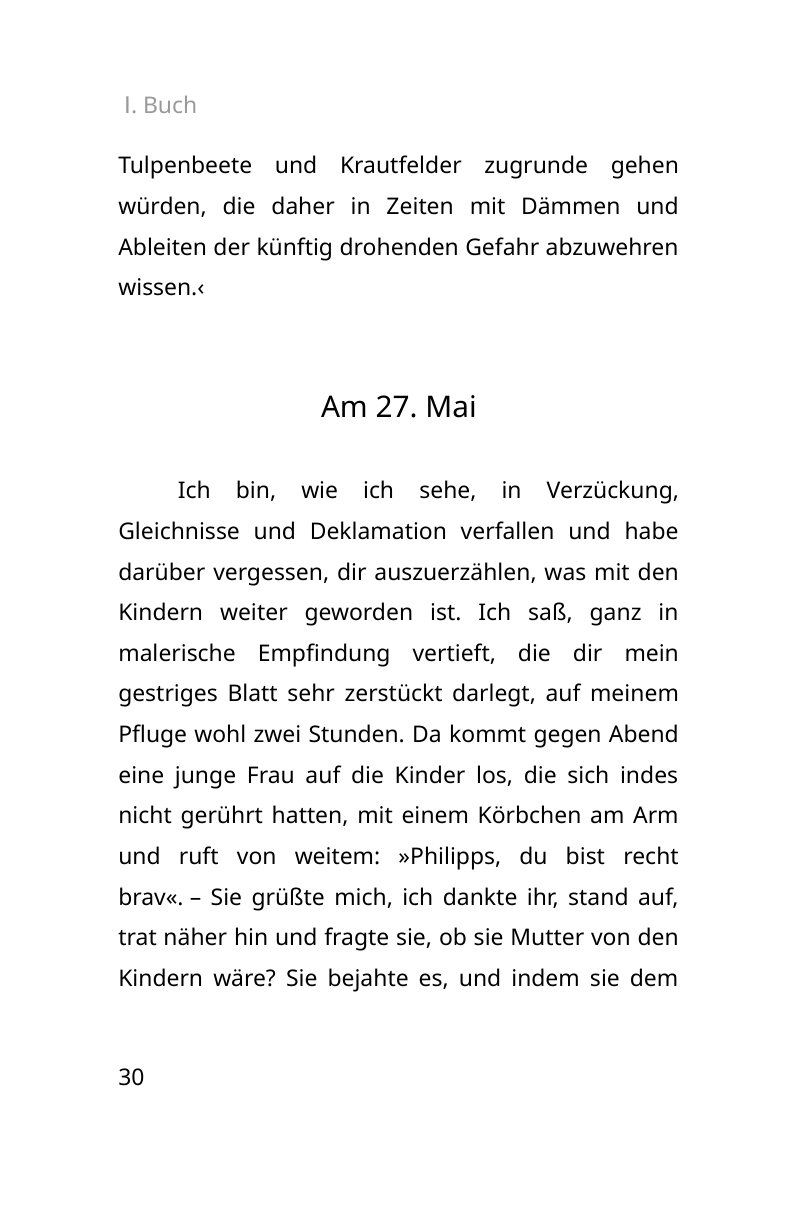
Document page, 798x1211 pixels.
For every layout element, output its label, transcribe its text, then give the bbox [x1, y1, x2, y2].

subtitle Am 27. Mai [118, 347, 679, 426]
text Ich bin, wie ich sehe, in Verzückung, Gleichnisse und Deklamation verfallen und habe darüber vergessen, dir auszuerzählen, was mit den Kindern weiter geworden ist. Ich saß, ganz in malerische Empfindung vertieft, die dir mein gestriges Blatt sehr zerstückt darlegt, auf meinem Pfluge wohl zwei Stunden. Da kommt gegen Abend eine junge Frau auf die Kinder los, die sich indes nicht gerührt hatten, mit einem Körbchen am Arm und ruft von weitem: »Philipps, du bist recht brav«. – Sie grüßte mich, ich dankte ihr, stand auf, trat näher hin und fragte sie, ob sie Mutter von den Kindern wäre? Sie bejahte es, und indem sie dem [118, 450, 679, 993]
text Tulpenbeete und Krautfelder zugrunde gehen würden, die daher in Zeiten mit Dämmen und Ableiten der künftig drohenden Gefahr abzuwehren wissen.‹ [118, 149, 679, 302]
